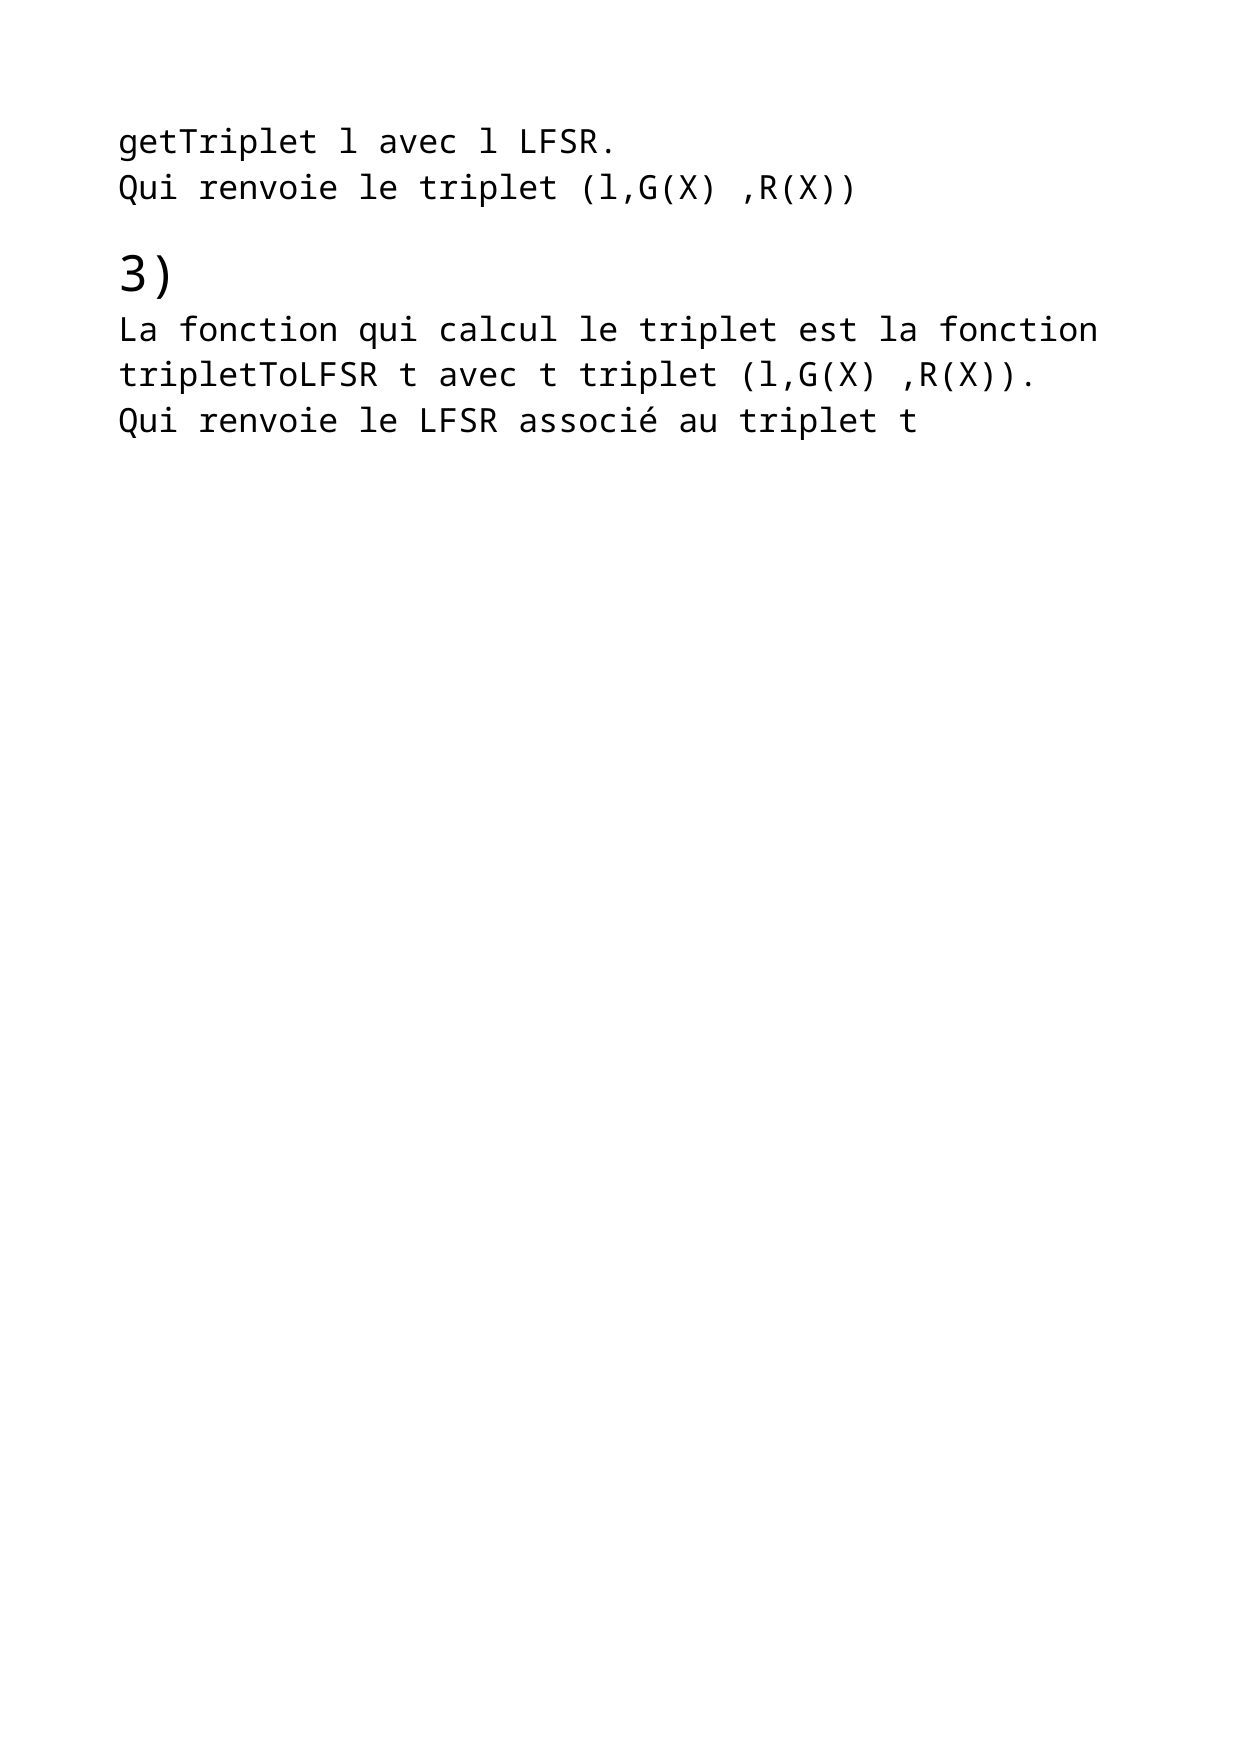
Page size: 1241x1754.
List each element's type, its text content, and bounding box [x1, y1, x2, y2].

text Qui renvoie le triplet (l,G(X) ,R(X)) [118, 163, 1122, 209]
text 3) [118, 238, 1122, 306]
text Qui renvoie le LFSR associé au triplet t [118, 397, 1122, 442]
text getTriplet l avec l LFSR. [118, 118, 1122, 163]
text tripletToLFSR t avec t triplet (l,G(X) ,R(X)). [118, 351, 1122, 397]
text La fonction qui calcul le triplet est la fonction [118, 306, 1122, 351]
